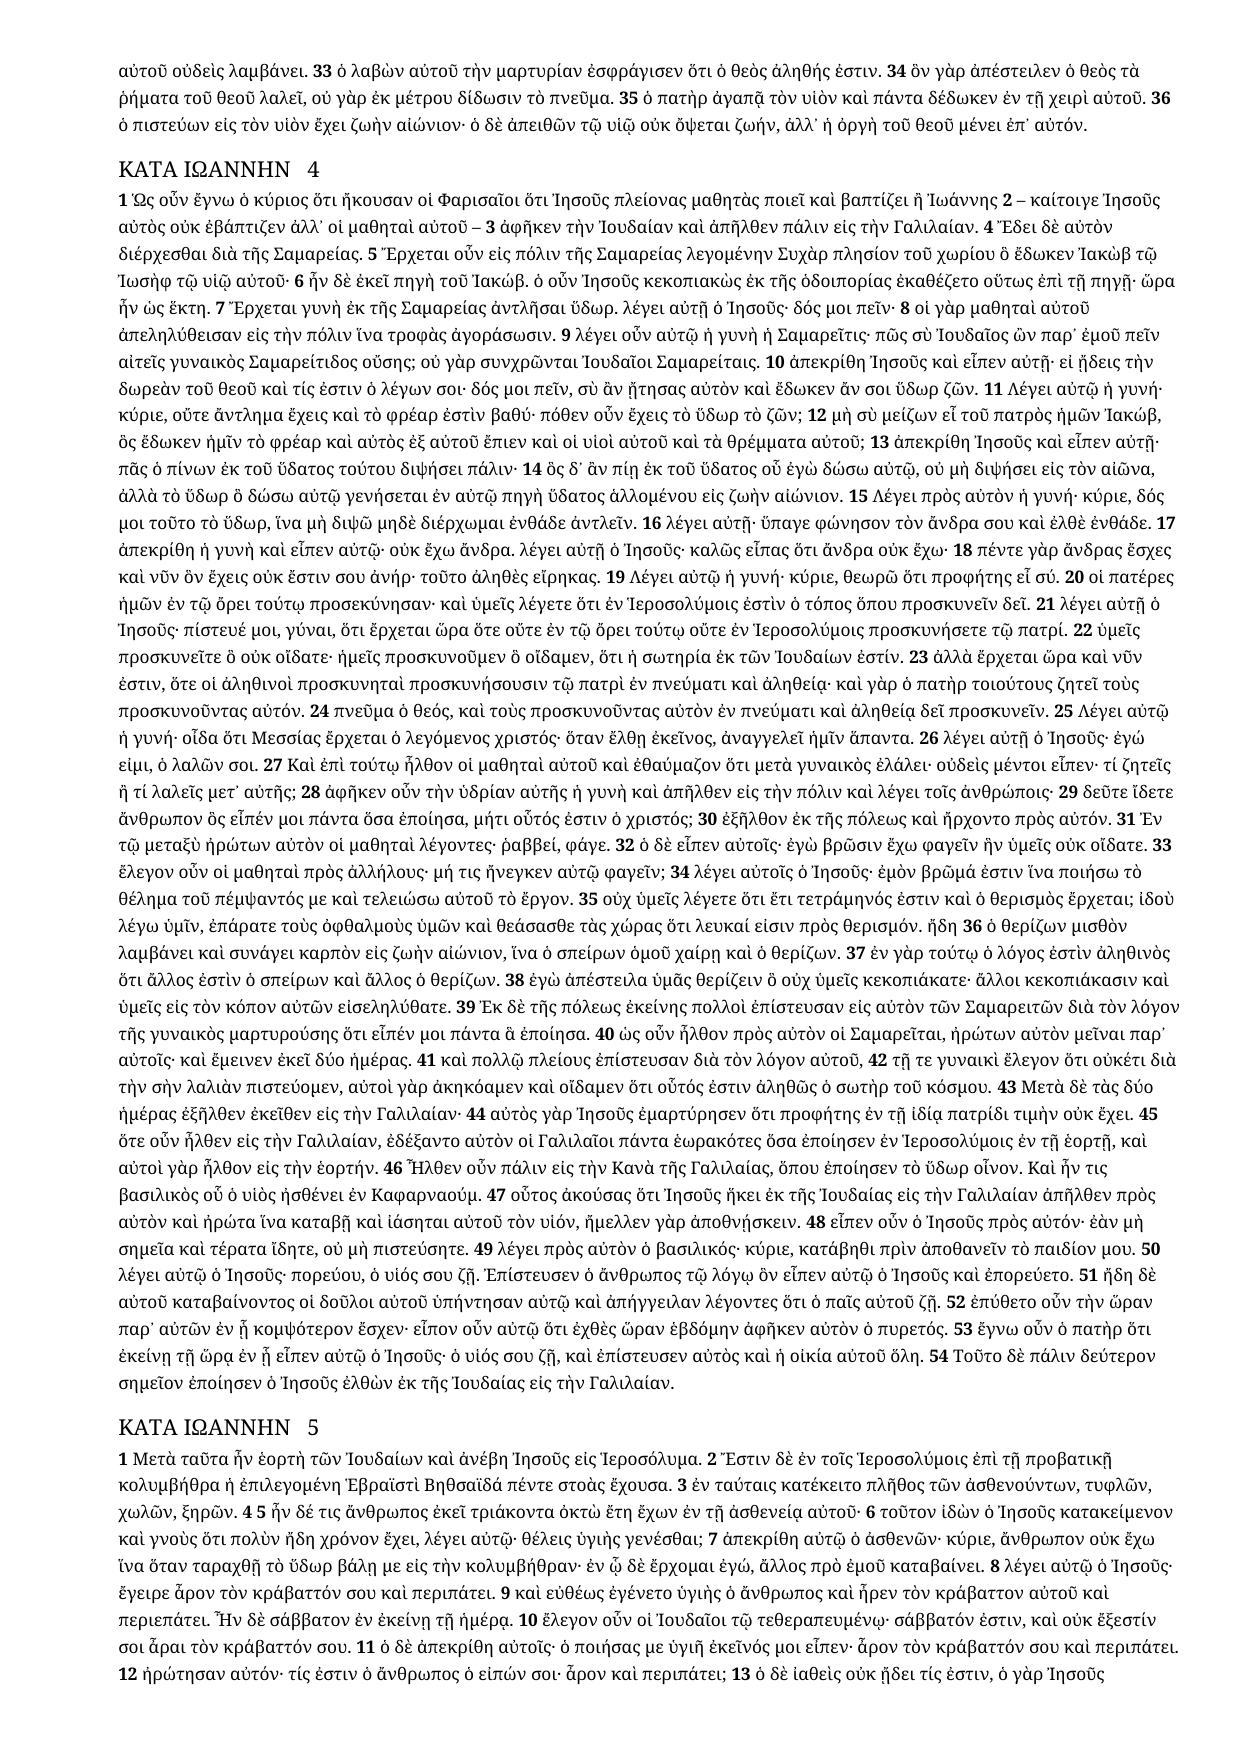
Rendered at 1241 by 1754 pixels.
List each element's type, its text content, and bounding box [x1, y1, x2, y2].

text ΚΑΤΑ ΙΩΑΝΝΗΝ 4 [118, 154, 1181, 184]
text 1 Μετὰ ταῦτα ἦν ἑορτὴ τῶν Ἰουδαίων καὶ ἀνέβη Ἰησοῦς εἰς Ἱεροσόλυμα. 2 Ἔστιν δὲ ἐν τοῖς Ἱεροσολύμοις ἐπὶ τῇ προβατικῇ κολυμβήθρα ἡ ἐπιλεγομένη Ἑβραϊστὶ Βηθσαϊδά πέντε στοὰς ἔχουσα. 3 ἐν ταύταις κατέκειτο πλῆθος τῶν ἀσθενούντων, τυφλῶν, χωλῶν, ξηρῶν. 4 5 ἦν δέ τις ἄνθρωπος ἐκεῖ τριάκοντα ὀκτὼ ἔτη ἔχων ἐν τῇ ἀσθενείᾳ αὐτοῦ· 6 τοῦτον ἰδὼν ὁ Ἰησοῦς κατακείμενον καὶ γνοὺς ὅτι πολὺν ἤδη χρόνον ἔχει, λέγει αὐτῷ· θέλεις ὑγιὴς γενέσθαι; 7 ἀπεκρίθη αὐτῷ ὁ ἀσθενῶν· κύριε, ἄνθρωπον οὐκ ἔχω ἵνα ὅταν ταραχθῇ τὸ ὕδωρ βάλῃ με εἰς τὴν κολυμβήθραν· ἐν ᾧ δὲ ἔρχομαι ἐγώ, ἄλλος πρὸ ἐμοῦ καταβαίνει. 8 λέγει αὐτῷ ὁ Ἰησοῦς· ἔγειρε ἆρον τὸν κράβαττόν σου καὶ περιπάτει. 9 καὶ εὐθέως ἐγένετο ὑγιὴς ὁ ἄνθρωπος καὶ ἦρεν τὸν κράβαττον αὐτοῦ καὶ περιεπάτει. Ἦν δὲ σάββατον ἐν ἐκείνῃ τῇ ἡμέρᾳ. 10 ἔλεγον οὖν οἱ Ἰουδαῖοι τῷ τεθεραπευμένῳ· σάββατόν ἐστιν, καὶ οὐκ ἔξεστίν σοι ἆραι τὸν κράβαττόν σου. 11 ὁ δὲ ἀπεκρίθη αὐτοῖς· ὁ ποιήσας με ὑγιῆ ἐκεῖνός μοι εἶπεν· ἆρον τὸν κράβαττόν σου καὶ περιπάτει. 12 ἠρώτησαν αὐτόν· τίς ἐστιν ὁ ἄνθρωπος ὁ εἰπών σοι· ἆρον καὶ περιπάτει; 13 ὁ δὲ ἰαθεὶς οὐκ ᾔδει τίς ἐστιν, ὁ γὰρ Ἰησοῦς [118, 1447, 1181, 1685]
text αὐτοῦ οὐδεὶς λαμβάνει. 33 ὁ λαβὼν αὐτοῦ τὴν μαρτυρίαν ἐσφράγισεν ὅτι ὁ θεὸς ἀληθής ἐστιν. 34 ὃν γὰρ ἀπέστειλεν ὁ θεὸς τὰ ῥήματα τοῦ θεοῦ λαλεῖ, οὐ γὰρ ἐκ μέτρου δίδωσιν τὸ πνεῦμα. 35 ὁ πατὴρ ἀγαπᾷ τὸν υἱὸν καὶ πάντα δέδωκεν ἐν τῇ χειρὶ αὐτοῦ. 36 ὁ πιστεύων εἰς τὸν υἱὸν ἔχει ζωὴν αἰώνιον· ὁ δὲ ἀπειθῶν τῷ υἱῷ οὐκ ὄψεται ζωήν, ἀλλ᾽ ἡ ὀργὴ τοῦ θεοῦ μένει ἐπ᾽ αὐτόν. [118, 59, 1181, 136]
text ΚΑΤΑ ΙΩΑΝΝΗΝ 5 [118, 1412, 1181, 1442]
text 1 Ὡς οὖν ἔγνω ὁ κύριος ὅτι ἤκουσαν οἱ Φαρισαῖοι ὅτι Ἰησοῦς πλείονας μαθητὰς ποιεῖ καὶ βαπτίζει ἢ Ἰωάννης 2 – καίτοιγε Ἰησοῦς αὐτὸς οὐκ ἐβάπτιζεν ἀλλ᾽ οἱ μαθηταὶ αὐτοῦ – 3 ἀφῆκεν τὴν Ἰουδαίαν καὶ ἀπῆλθεν πάλιν εἰς τὴν Γαλιλαίαν. 4 Ἔδει δὲ αὐτὸν διέρχεσθαι διὰ τῆς Σαμαρείας. 5 Ἔρχεται οὖν εἰς πόλιν τῆς Σαμαρείας λεγομένην Συχὰρ πλησίον τοῦ χωρίου ὃ ἔδωκεν Ἰακὼβ τῷ Ἰωσὴφ τῷ υἱῷ αὐτοῦ· 6 ἦν δὲ ἐκεῖ πηγὴ τοῦ Ἰακώβ. ὁ οὖν Ἰησοῦς κεκοπιακὼς ἐκ τῆς ὁδοιπορίας ἐκαθέζετο οὕτως ἐπὶ τῇ πηγῇ· ὥρα ἦν ὡς ἕκτη. 7 Ἔρχεται γυνὴ ἐκ τῆς Σαμαρείας ἀντλῆσαι ὕδωρ. λέγει αὐτῇ ὁ Ἰησοῦς· δός μοι πεῖν· 8 οἱ γὰρ μαθηταὶ αὐτοῦ ἀπεληλύθεισαν εἰς τὴν πόλιν ἵνα τροφὰς ἀγοράσωσιν. 9 λέγει οὖν αὐτῷ ἡ γυνὴ ἡ Σαμαρεῖτις· πῶς σὺ Ἰουδαῖος ὢν παρ᾽ ἐμοῦ πεῖν αἰτεῖς γυναικὸς Σαμαρείτιδος οὔσης; οὐ γὰρ συνχρῶνται Ἰουδαῖοι Σαμαρείταις. 10 ἀπεκρίθη Ἰησοῦς καὶ εἶπεν αὐτῇ· εἰ ᾔδεις τὴν δωρεὰν τοῦ θεοῦ καὶ τίς ἐστιν ὁ λέγων σοι· δός μοι πεῖν, σὺ ἂν ᾔτησας αὐτὸν καὶ ἔδωκεν ἄν σοι ὕδωρ ζῶν. 11 Λέγει αὐτῷ ἡ γυνή· κύριε, οὔτε ἄντλημα ἔχεις καὶ τὸ φρέαρ ἐστὶν βαθύ· πόθεν οὖν ἔχεις τὸ ὕδωρ τὸ ζῶν; 12 μὴ σὺ μείζων εἶ τοῦ πατρὸς ἡμῶν Ἰακώβ, ὃς ἔδωκεν ἡμῖν τὸ φρέαρ καὶ αὐτὸς ἐξ αὐτοῦ ἔπιεν καὶ οἱ υἱοὶ αὐτοῦ καὶ τὰ θρέμματα αὐτοῦ; 13 ἀπεκρίθη Ἰησοῦς καὶ εἶπεν αὐτῇ· πᾶς ὁ πίνων ἐκ τοῦ ὕδατος τούτου διψήσει πάλιν· 14 ὃς δ᾽ ἂν πίῃ ἐκ τοῦ ὕδατος οὗ ἐγὼ δώσω αὐτῷ, οὐ μὴ διψήσει εἰς τὸν αἰῶνα, ἀλλὰ τὸ ὕδωρ ὃ δώσω αὐτῷ γενήσεται ἐν αὐτῷ πηγὴ ὕδατος ἁλλομένου εἰς ζωὴν αἰώνιον. 15 Λέγει πρὸς αὐτὸν ἡ γυνή· κύριε, δός μοι τοῦτο τὸ ὕδωρ, ἵνα μὴ διψῶ μηδὲ διέρχωμαι ἐνθάδε ἀντλεῖν. 16 λέγει αὐτῇ· ὕπαγε φώνησον τὸν ἄνδρα σου καὶ ἐλθὲ ἐνθάδε. 17 ἀπεκρίθη ἡ γυνὴ καὶ εἶπεν αὐτῷ· οὐκ ἔχω ἄνδρα. λέγει αὐτῇ ὁ Ἰησοῦς· καλῶς εἶπας ὅτι ἄνδρα οὐκ ἔχω· 18 πέντε γὰρ ἄνδρας ἔσχες καὶ νῦν ὃν ἔχεις οὐκ ἔστιν σου ἀνήρ· τοῦτο ἀληθὲς εἴρηκας. 19 Λέγει αὐτῷ ἡ γυνή· κύριε, θεωρῶ ὅτι προφήτης εἶ σύ. 20 οἱ πατέρες ἡμῶν ἐν τῷ ὄρει τούτῳ προσεκύνησαν· καὶ ὑμεῖς λέγετε ὅτι ἐν Ἱεροσολύμοις ἐστὶν ὁ τόπος ὅπου προσκυνεῖν δεῖ. 21 λέγει αὐτῇ ὁ Ἰησοῦς· πίστευέ μοι, γύναι, ὅτι ἔρχεται ὥρα ὅτε οὔτε ἐν τῷ ὄρει τούτῳ οὔτε ἐν Ἱεροσολύμοις προσκυνήσετε τῷ πατρί. 22 ὑμεῖς προσκυνεῖτε ὃ οὐκ οἴδατε· ἡμεῖς προσκυνοῦμεν ὃ οἴδαμεν, ὅτι ἡ σωτηρία ἐκ τῶν Ἰουδαίων ἐστίν. 23 ἀλλὰ ἔρχεται ὥρα καὶ νῦν ἐστιν, ὅτε οἱ ἀληθινοὶ προσκυνηταὶ προσκυνήσουσιν τῷ πατρὶ ἐν πνεύματι καὶ ἀληθείᾳ· καὶ γὰρ ὁ πατὴρ τοιούτους ζητεῖ τοὺς προσκυνοῦντας αὐτόν. 24 πνεῦμα ὁ θεός, καὶ τοὺς προσκυνοῦντας αὐτὸν ἐν πνεύματι καὶ ἀληθείᾳ δεῖ προσκυνεῖν. 25 Λέγει αὐτῷ ἡ γυνή· οἶδα ὅτι Μεσσίας ἔρχεται ὁ λεγόμενος χριστός· ὅταν ἔλθῃ ἐκεῖνος, ἀναγγελεῖ ἡμῖν ἅπαντα. 26 λέγει αὐτῇ ὁ Ἰησοῦς· ἐγώ εἰμι, ὁ λαλῶν σοι. 27 Καὶ ἐπὶ τούτῳ ἦλθον οἱ μαθηταὶ αὐτοῦ καὶ ἐθαύμαζον ὅτι μετὰ γυναικὸς ἐλάλει· οὐδεὶς μέντοι εἶπεν· τί ζητεῖς ἢ τί λαλεῖς μετ᾽ αὐτῆς; 28 ἀφῆκεν οὖν τὴν ὑδρίαν αὐτῆς ἡ γυνὴ καὶ ἀπῆλθεν εἰς τὴν πόλιν καὶ λέγει τοῖς ἀνθρώποις· 29 δεῦτε ἴδετε ἄνθρωπον ὃς εἶπέν μοι πάντα ὅσα ἐποίησα, μήτι οὗτός ἐστιν ὁ χριστός; 30 ἐξῆλθον ἐκ τῆς πόλεως καὶ ἤρχοντο πρὸς αὐτόν. 31 Ἐν τῷ μεταξὺ ἠρώτων αὐτὸν οἱ μαθηταὶ λέγοντες· ῥαββεί, φάγε. 32 ὁ δὲ εἶπεν αὐτοῖς· ἐγὼ βρῶσιν ἔχω φαγεῖν ἣν ὑμεῖς οὐκ οἴδατε. 33 ἔλεγον οὖν οἱ μαθηταὶ πρὸς ἀλλήλους· μή τις ἤνεγκεν αὐτῷ φαγεῖν; 34 λέγει αὐτοῖς ὁ Ἰησοῦς· ἐμὸν βρῶμά ἐστιν ἵνα ποιήσω τὸ θέλημα τοῦ πέμψαντός με καὶ τελειώσω αὐτοῦ τὸ ἔργον. 35 οὐχ ὑμεῖς λέγετε ὅτι ἔτι τετράμηνός ἐστιν καὶ ὁ θερισμὸς ἔρχεται; ἰδοὺ λέγω ὑμῖν, ἐπάρατε τοὺς ὀφθαλμοὺς ὑμῶν καὶ θεάσασθε τὰς χώρας ὅτι λευκαί εἰσιν πρὸς θερισμόν. ἤδη 36 ὁ θερίζων μισθὸν λαμβάνει καὶ συνάγει καρπὸν εἰς ζωὴν αἰώνιον, ἵνα ὁ σπείρων ὁμοῦ χαίρῃ καὶ ὁ θερίζων. 37 ἐν γὰρ τούτῳ ὁ λόγος ἐστὶν ἀληθινὸς ὅτι ἄλλος ἐστὶν ὁ σπείρων καὶ ἄλλος ὁ θερίζων. 38 ἐγὼ ἀπέστειλα ὑμᾶς θερίζειν ὃ οὐχ ὑμεῖς κεκοπιάκατε· ἄλλοι κεκοπιάκασιν καὶ ὑμεῖς εἰς τὸν κόπον αὐτῶν εἰσεληλύθατε. 39 Ἐκ δὲ τῆς πόλεως ἐκείνης πολλοὶ ἐπίστευσαν εἰς αὐτὸν τῶν Σαμαρειτῶν διὰ τὸν λόγον τῆς γυναικὸς μαρτυρούσης ὅτι εἶπέν μοι πάντα ἃ ἐποίησα. 40 ὡς οὖν ἦλθον πρὸς αὐτὸν οἱ Σαμαρεῖται, ἠρώτων αὐτὸν μεῖναι παρ᾽ αὐτοῖς· καὶ ἔμεινεν ἐκεῖ δύο ἡμέρας. 41 καὶ πολλῷ πλείους ἐπίστευσαν διὰ τὸν λόγον αὐτοῦ, 42 τῇ τε γυναικὶ ἔλεγον ὅτι οὐκέτι διὰ τὴν σὴν λαλιὰν πιστεύομεν, αὐτοὶ γὰρ ἀκηκόαμεν καὶ οἴδαμεν ὅτι οὗτός ἐστιν ἀληθῶς ὁ σωτὴρ τοῦ κόσμου. 43 Μετὰ δὲ τὰς δύο ἡμέρας ἐξῆλθεν ἐκεῖθεν εἰς τὴν Γαλιλαίαν· 44 αὐτὸς γὰρ Ἰησοῦς ἐμαρτύρησεν ὅτι προφήτης ἐν τῇ ἰδίᾳ πατρίδι τιμὴν οὐκ ἔχει. 45 ὅτε οὖν ἦλθεν εἰς τὴν Γαλιλαίαν, ἐδέξαντο αὐτὸν οἱ Γαλιλαῖοι πάντα ἑωρακότες ὅσα ἐποίησεν ἐν Ἱεροσολύμοις ἐν τῇ ἑορτῇ, καὶ αὐτοὶ γὰρ ἦλθον εἰς τὴν ἑορτήν. 46 Ἦλθεν οὖν πάλιν εἰς τὴν Κανὰ τῆς Γαλιλαίας, ὅπου ἐποίησεν τὸ ὕδωρ οἶνον. Καὶ ἦν τις βασιλικὸς οὗ ὁ υἱὸς ἠσθένει ἐν Καφαρναούμ. 47 οὗτος ἀκούσας ὅτι Ἰησοῦς ἥκει ἐκ τῆς Ἰουδαίας εἰς τὴν Γαλιλαίαν ἀπῆλθεν πρὸς αὐτὸν καὶ ἠρώτα ἵνα καταβῇ καὶ ἰάσηται αὐτοῦ τὸν υἱόν, ἤμελλεν γὰρ ἀποθνῄσκειν. 48 εἶπεν οὖν ὁ Ἰησοῦς πρὸς αὐτόν· ἐὰν μὴ σημεῖα καὶ τέρατα ἴδητε, οὐ μὴ πιστεύσητε. 49 λέγει πρὸς αὐτὸν ὁ βασιλικός· κύριε, κατάβηθι πρὶν ἀποθανεῖν τὸ παιδίον μου. 50 λέγει αὐτῷ ὁ Ἰησοῦς· πορεύου, ὁ υἱός σου ζῇ. Ἐπίστευσεν ὁ ἄνθρωπος τῷ λόγῳ ὃν εἶπεν αὐτῷ ὁ Ἰησοῦς καὶ ἐπορεύετο. 51 ἤδη δὲ αὐτοῦ καταβαίνοντος οἱ δοῦλοι αὐτοῦ ὑπήντησαν αὐτῷ καὶ ἀπήγγειλαν λέγοντες ὅτι ὁ παῖς αὐτοῦ ζῇ. 52 ἐπύθετο οὖν τὴν ὥραν παρ᾽ αὐτῶν ἐν ᾗ κομψότερον ἔσχεν· εἶπον οὖν αὐτῷ ὅτι ἐχθὲς ὥραν ἑβδόμην ἀφῆκεν αὐτὸν ὁ πυρετός. 53 ἔγνω οὖν ὁ πατὴρ ὅτι ἐκείνῃ τῇ ὥρᾳ ἐν ᾗ εἶπεν αὐτῷ ὁ Ἰησοῦς· ὁ υἱός σου ζῇ, καὶ ἐπίστευσεν αὐτὸς καὶ ἡ οἰκία αὐτοῦ ὅλη. 54 Τοῦτο δὲ πάλιν δεύτερον σημεῖον ἐποίησεν ὁ Ἰησοῦς ἐλθὼν ἐκ τῆς Ἰουδαίας εἰς τὴν Γαλιλαίαν. [118, 188, 1181, 1394]
